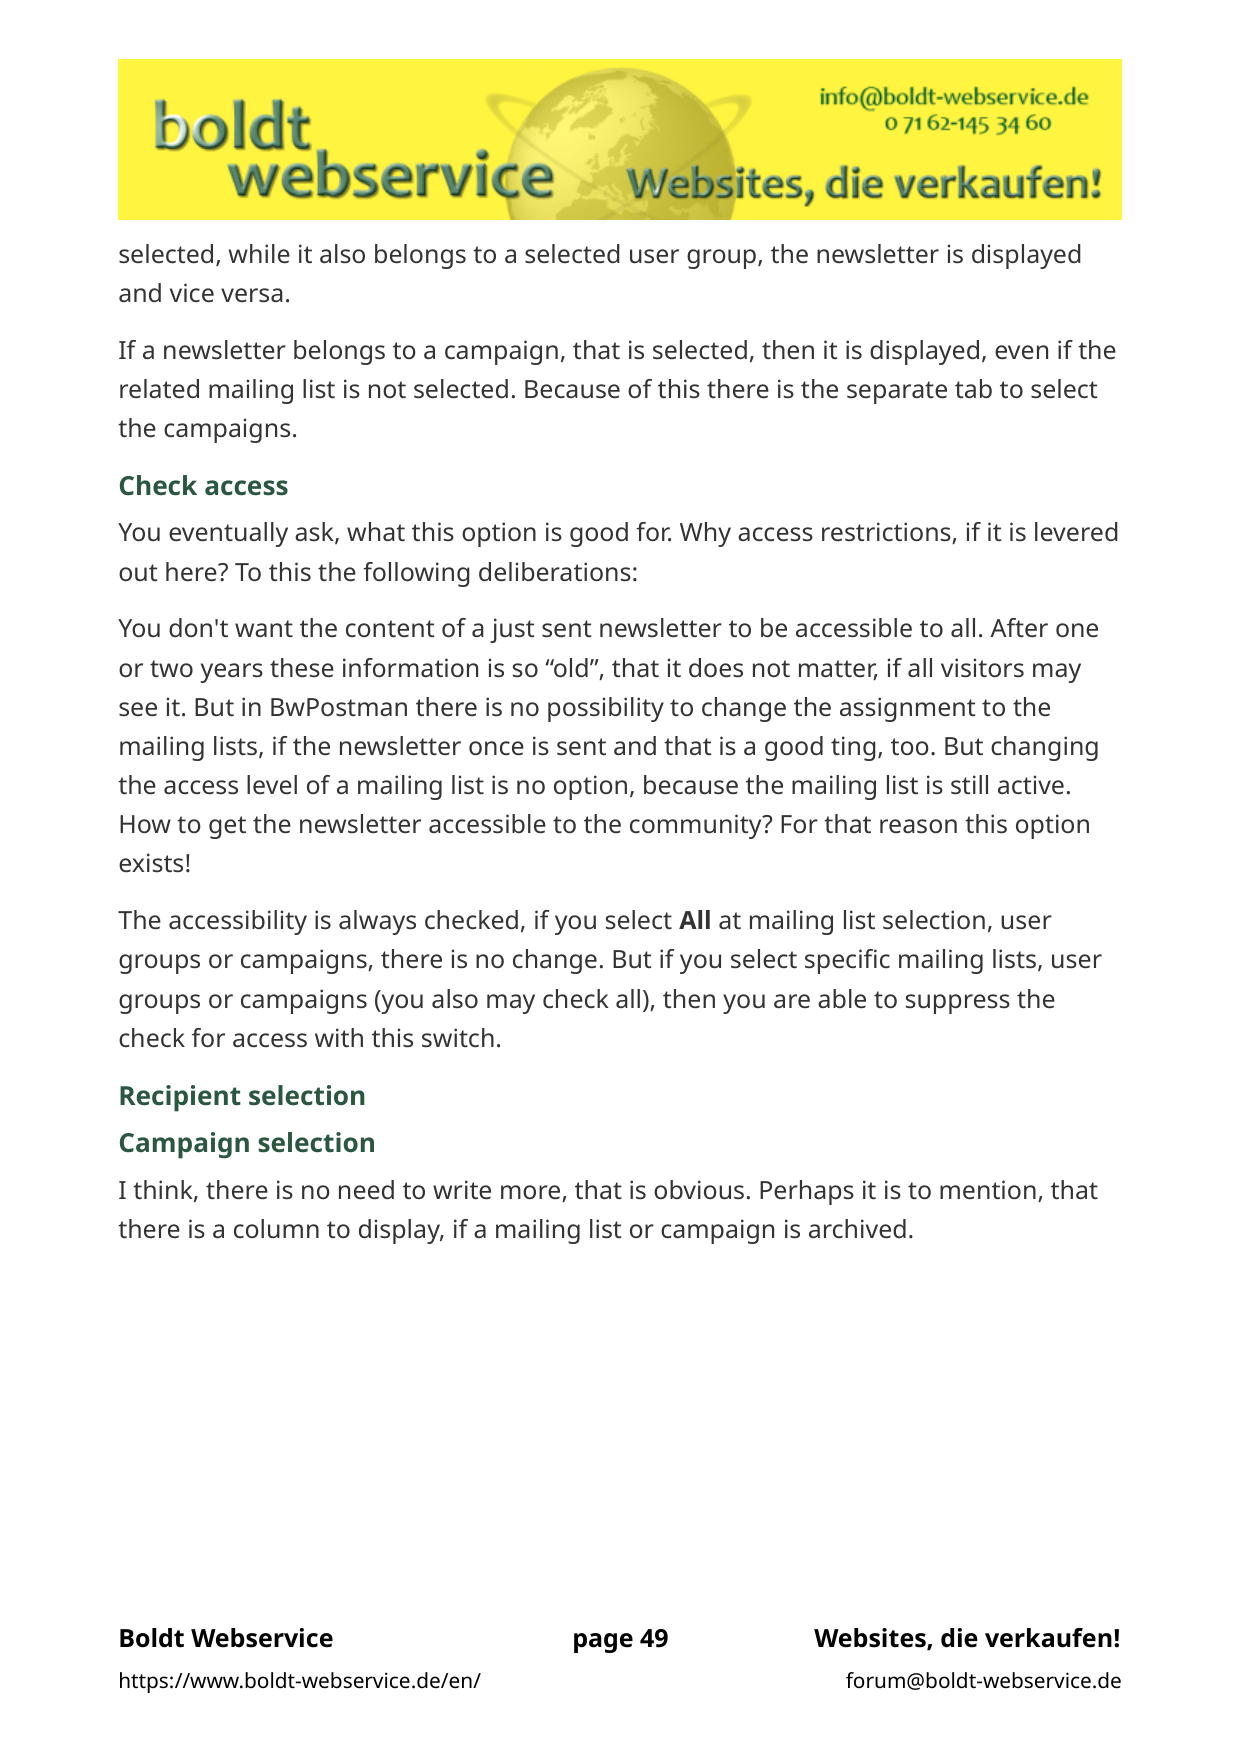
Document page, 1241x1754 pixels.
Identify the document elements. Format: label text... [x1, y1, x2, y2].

subtitle Check access [118, 467, 1122, 503]
subtitle Campaign selection [118, 1125, 1122, 1161]
subtitle Recipient selection [118, 1077, 1122, 1113]
picture [118, 59, 1123, 220]
text You eventually ask, what this option is good for. Why access restrictions, if it is levered out here? To this the following deliberations: [118, 515, 1122, 588]
text You don't want the content of a just sent newsletter to be accessible to all. After one or two years these information is so “old”, that it does not matter, if all visitors may see it. But in BwPostman there is no possibility to change the assignment to the mailing lists, if the newsletter once is sent and that is a good ting, too. But changing the access level of a mailing list is no option, because the mailing list is still active. How to get the newsletter accessible to the community? For that reason this option exists! [118, 611, 1122, 880]
text selected, while it also belongs to a selected user group, the newsletter is displayed and vice versa. [118, 236, 1122, 309]
text The accessibility is always checked, if you select All at mailing list selection, user groups or campaigns, there is no change. But if you select specific mailing lists, user groups or campaigns (you also may check all), then you are able to suppress the check for access with this switch. [118, 903, 1122, 1054]
text If a newsletter belongs to a campaign, that is selected, then it is displayed, even if the related mailing list is not selected. Because of this there is the separate tab to select the campaigns. [118, 332, 1122, 445]
text I think, there is no need to write more, that is obvious. Perhaps it is to mention, that there is a column to display, if a mailing list or campaign is archived. [118, 1172, 1122, 1246]
